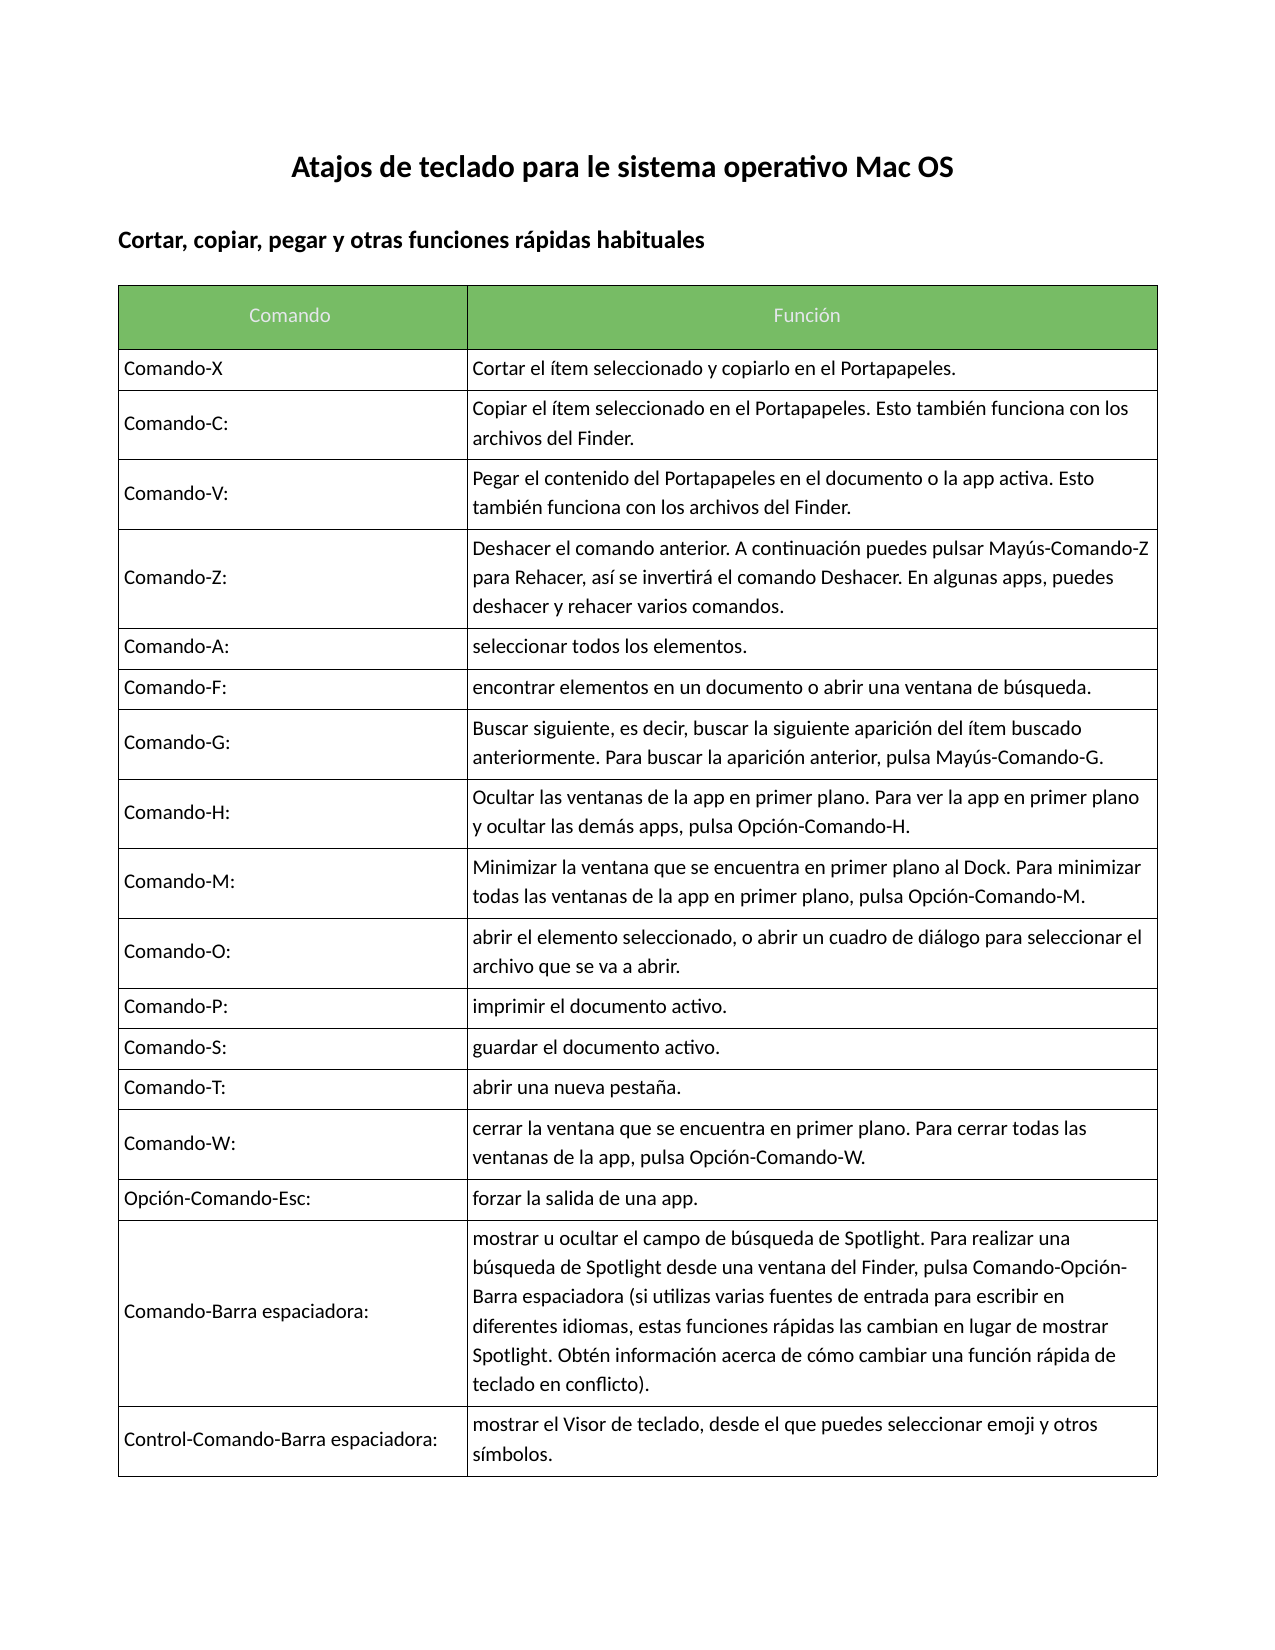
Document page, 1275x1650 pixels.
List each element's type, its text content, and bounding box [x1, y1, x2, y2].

table_cell guardar el documento activo. [468, 1029, 1157, 1069]
text Atajos de teclado para le sistema operativo Mac OS [118, 148, 1127, 186]
table_cell seleccionar todos los elementos. [468, 629, 1157, 668]
table_cell Comando-H: [119, 780, 467, 848]
table_cell cerrar la ventana que se encuentra en primer plano. Para cerrar todas las ventanas de la app, pulsa Opción-Comando-W. [468, 1110, 1157, 1179]
table_cell Comando-S: [119, 1029, 467, 1069]
table_cell Comando-V: [119, 460, 467, 529]
table_cell Ocultar las ventanas de la app en primer plano. Para ver la app en primer plano y ocultar las demás apps, pulsa Opción-Comando-H. [468, 780, 1157, 848]
table_cell Comando-X [119, 350, 467, 390]
table_cell Deshacer el comando anterior. A continuación puedes pulsar Mayús-Comando-Z para Rehacer, así se invertirá el comando Deshacer. En algunas apps, puedes deshacer y rehacer varios comandos. [468, 530, 1157, 628]
table_cell Minimizar la ventana que se encuentra en primer plano al Dock. Para minimizar todas las ventanas de la app en primer plano, pulsa Opción-Comando-M. [468, 849, 1157, 918]
table_cell Buscar siguiente, es decir, buscar la siguiente aparición del ítem buscado anteriormente. Para buscar la aparición anterior, pulsa Mayús-Comando-G. [468, 710, 1157, 779]
table_cell Cortar el ítem seleccionado y copiarlo en el Portapapeles. [468, 350, 1157, 390]
table_cell forzar la salida de una app. [468, 1180, 1157, 1219]
table_cell Control-Comando-Barra espaciadora: [119, 1407, 467, 1476]
table_cell Comando-A: [119, 629, 467, 668]
table_cell Comando-Z: [119, 530, 467, 628]
table_cell Comando-T: [119, 1070, 467, 1109]
table_cell Pegar el contenido del Portapapeles en el documento o la app activa. Esto también funciona con los archivos del Finder. [468, 460, 1157, 529]
table_header Comando [119, 286, 467, 349]
table_cell mostrar u ocultar el campo de búsqueda de Spotlight. Para realizar una búsqueda de Spotlight desde una ventana del Finder, pulsa Comando-Opción-Barra espaciadora (si utilizas varias fuentes de entrada para escribir en diferentes idiomas, estas funciones rápidas las cambian en lugar de mostrar Spotlight. Obtén información acerca de cómo cambiar una función rápida de teclado en conflicto). [468, 1221, 1157, 1406]
table_header Función [468, 286, 1157, 349]
table_cell Comando-M: [119, 849, 467, 918]
table_cell encontrar elementos en un documento o abrir una ventana de búsqueda. [468, 670, 1157, 709]
table_cell abrir una nueva pestaña. [468, 1070, 1157, 1109]
table_cell Comando-W: [119, 1110, 467, 1179]
table_cell Comando-Barra espaciadora: [119, 1221, 467, 1406]
table_cell Comando-C: [119, 391, 467, 459]
table_cell Comando-O: [119, 919, 467, 988]
table_cell Comando-F: [119, 670, 467, 709]
table_cell imprimir el documento activo. [468, 989, 1157, 1028]
table_cell abrir el elemento seleccionado, o abrir un cuadro de diálogo para seleccionar el archivo que se va a abrir. [468, 919, 1157, 988]
text Cortar, copiar, pegar y otras funciones rápidas habituales [118, 224, 1127, 254]
table_cell Comando-P: [119, 989, 467, 1028]
table_cell Copiar el ítem seleccionado en el Portapapeles. Esto también funciona con los archivos del Finder. [468, 391, 1157, 459]
table_cell mostrar el Visor de teclado, desde el que puedes seleccionar emoji y otros símbolos. [468, 1407, 1157, 1476]
table_cell Opción-Comando-Esc: [119, 1180, 467, 1219]
table_cell Comando-G: [119, 710, 467, 779]
